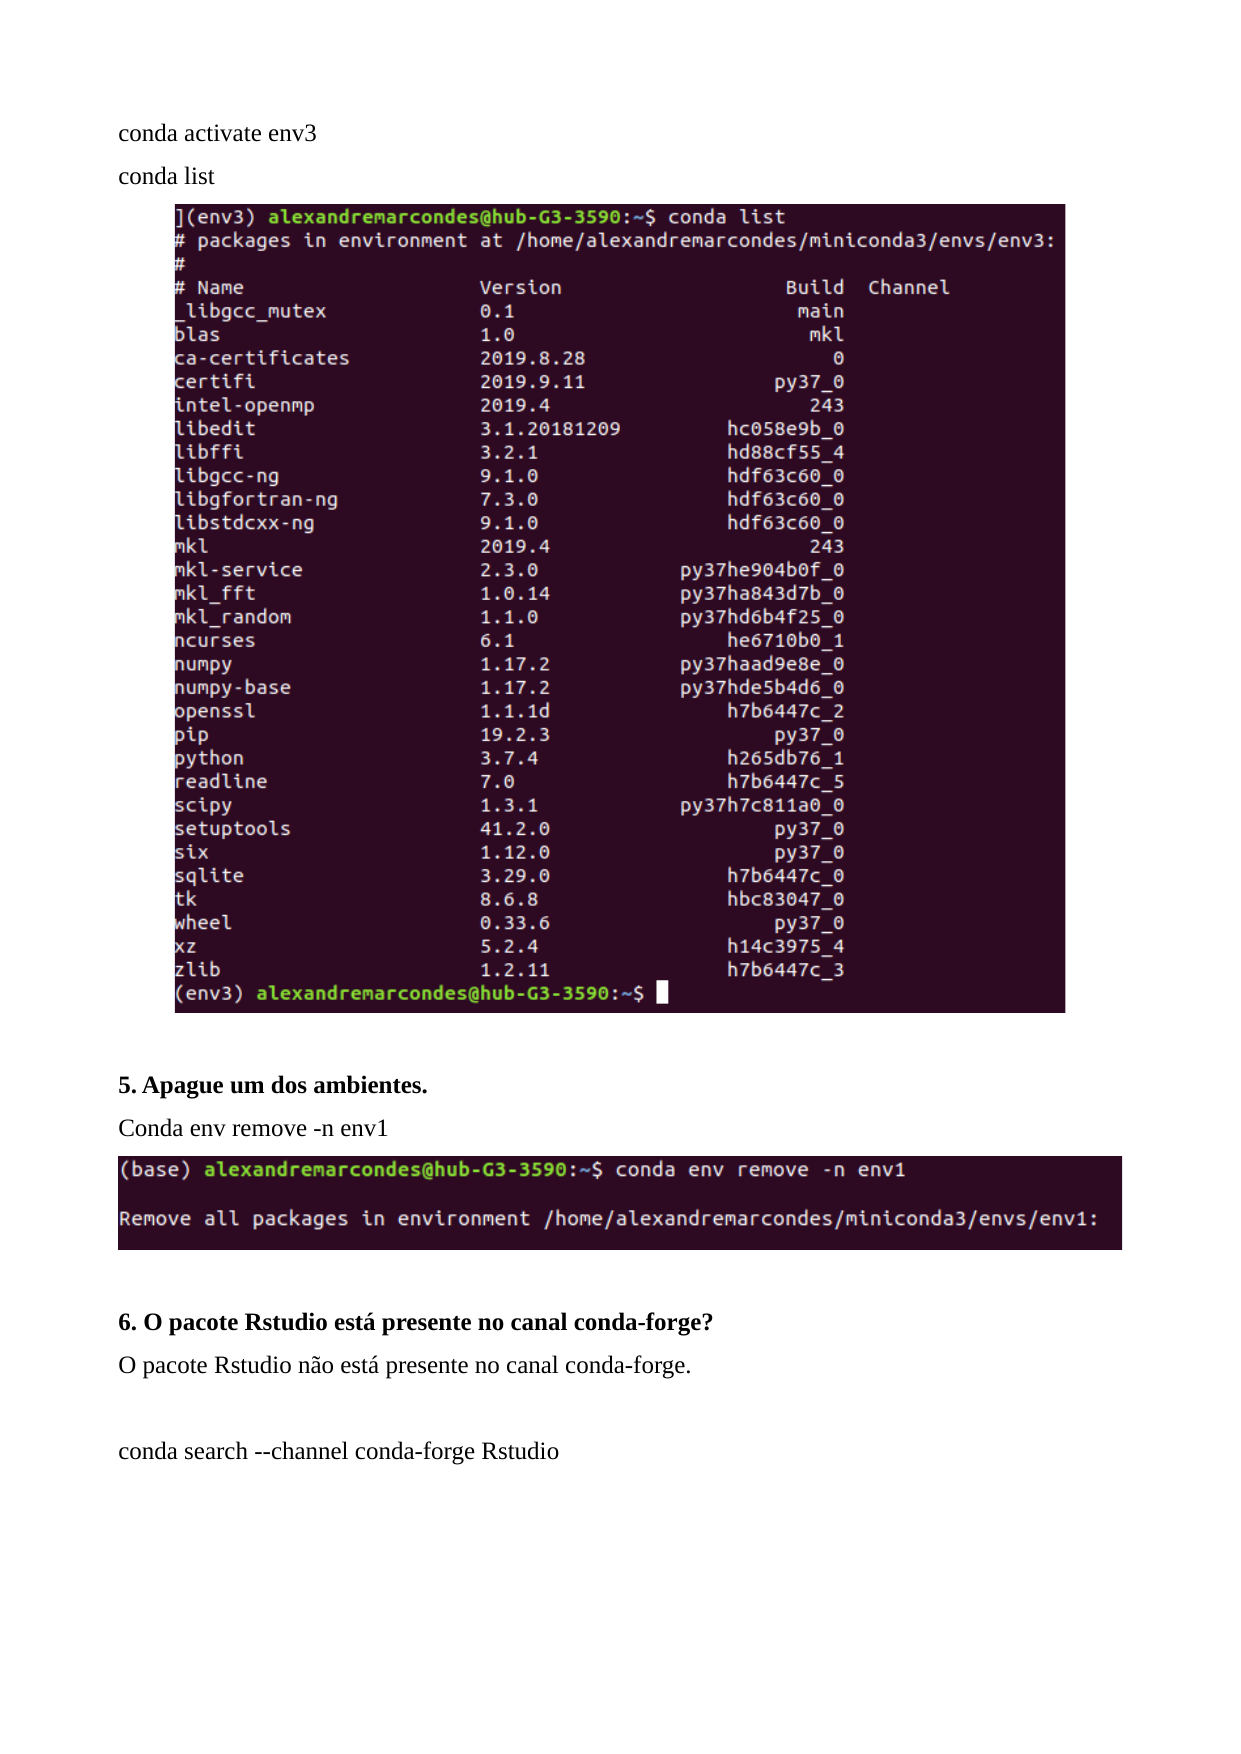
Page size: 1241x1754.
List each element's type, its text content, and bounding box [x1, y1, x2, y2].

text 5. Apague um dos ambientes. [118, 1070, 1122, 1099]
text Conda env remove -n env1 [118, 1113, 1122, 1142]
text conda list [118, 161, 1122, 190]
text conda search --channel conda-forge Rstudio [118, 1436, 1122, 1465]
text conda activate env3 [118, 118, 1122, 147]
text O pacote Rstudio não está presente no canal conda-forge. [118, 1350, 1122, 1379]
picture [174, 204, 1066, 1013]
picture [118, 1156, 1123, 1250]
text 6. O pacote Rstudio está presente no canal conda-forge? [118, 1307, 1122, 1336]
